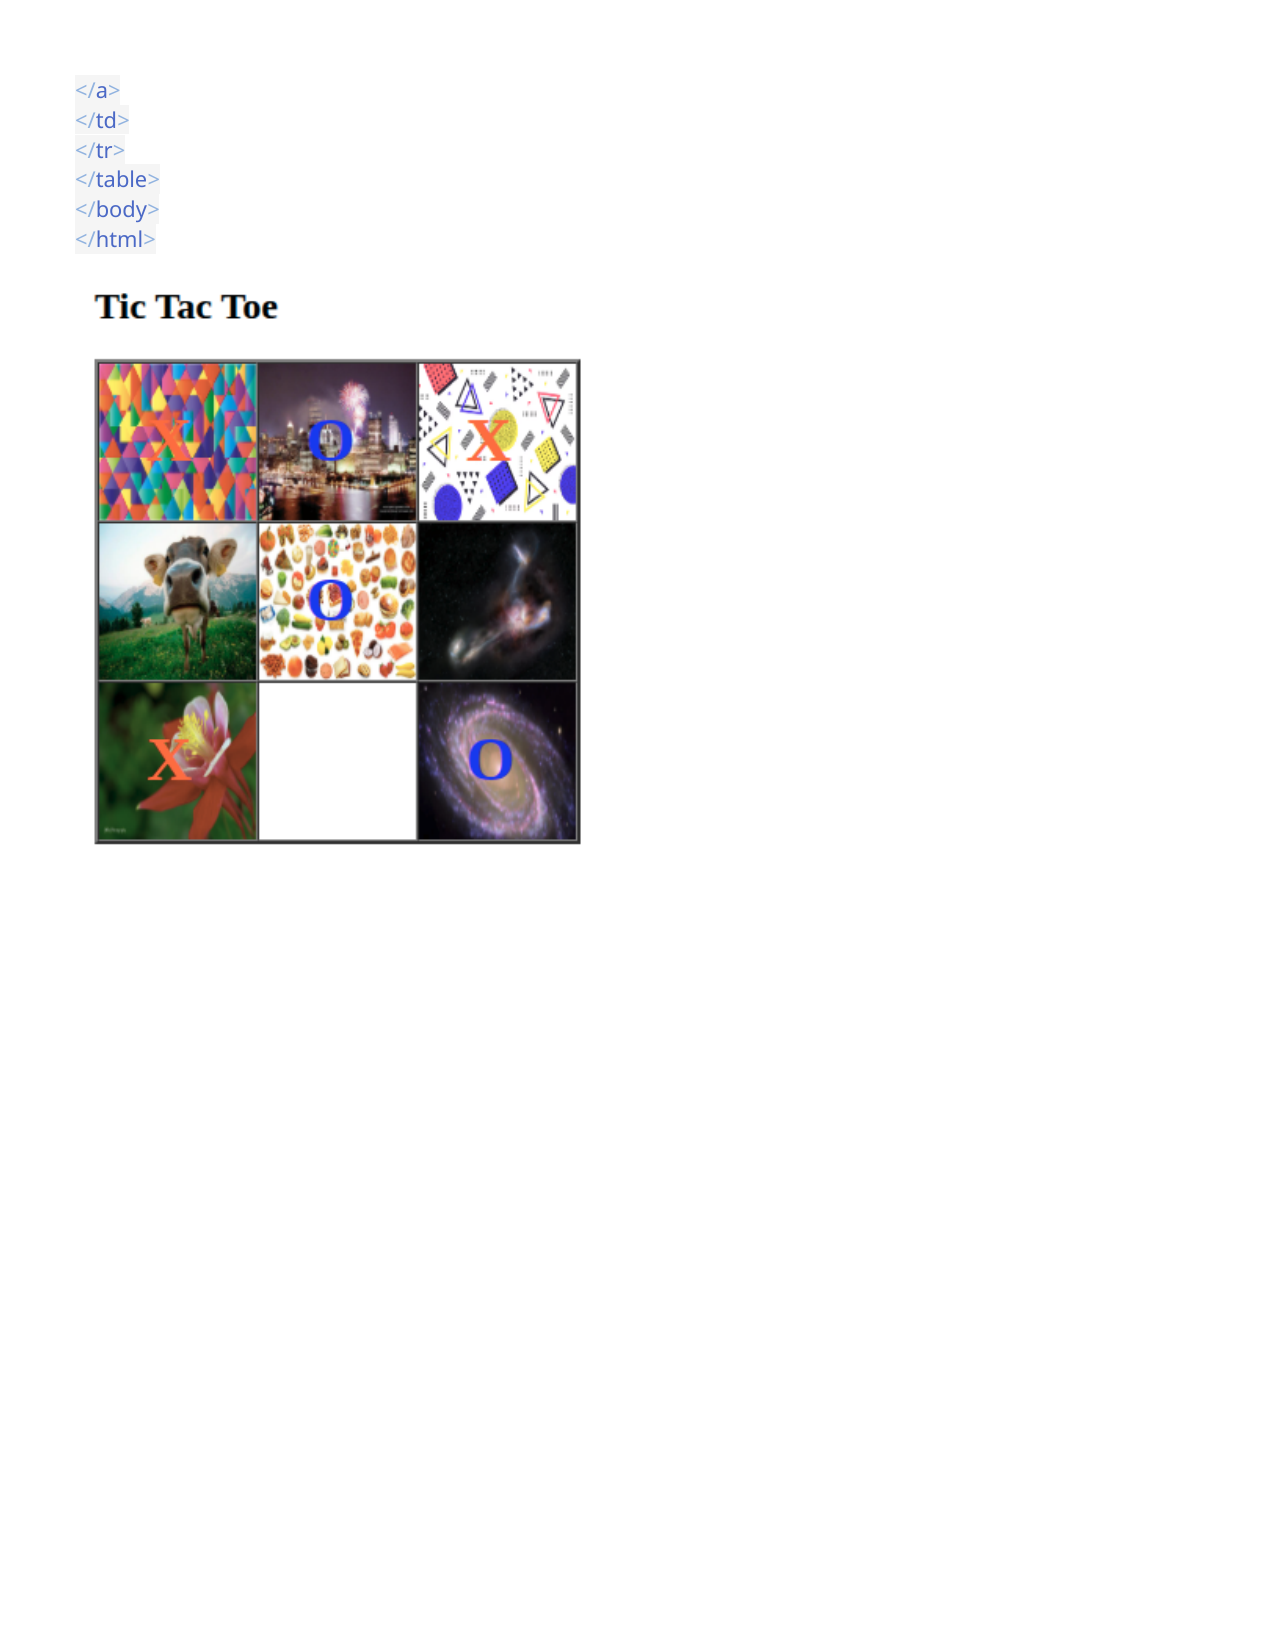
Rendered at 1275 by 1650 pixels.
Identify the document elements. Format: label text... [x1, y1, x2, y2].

text </html> [75, 224, 1200, 254]
text </td> [75, 105, 1200, 134]
text </table> [75, 164, 1200, 194]
text </body> [75, 194, 1200, 224]
picture [87, 278, 619, 871]
text </a> [75, 75, 1200, 105]
text </tr> [75, 134, 1200, 164]
